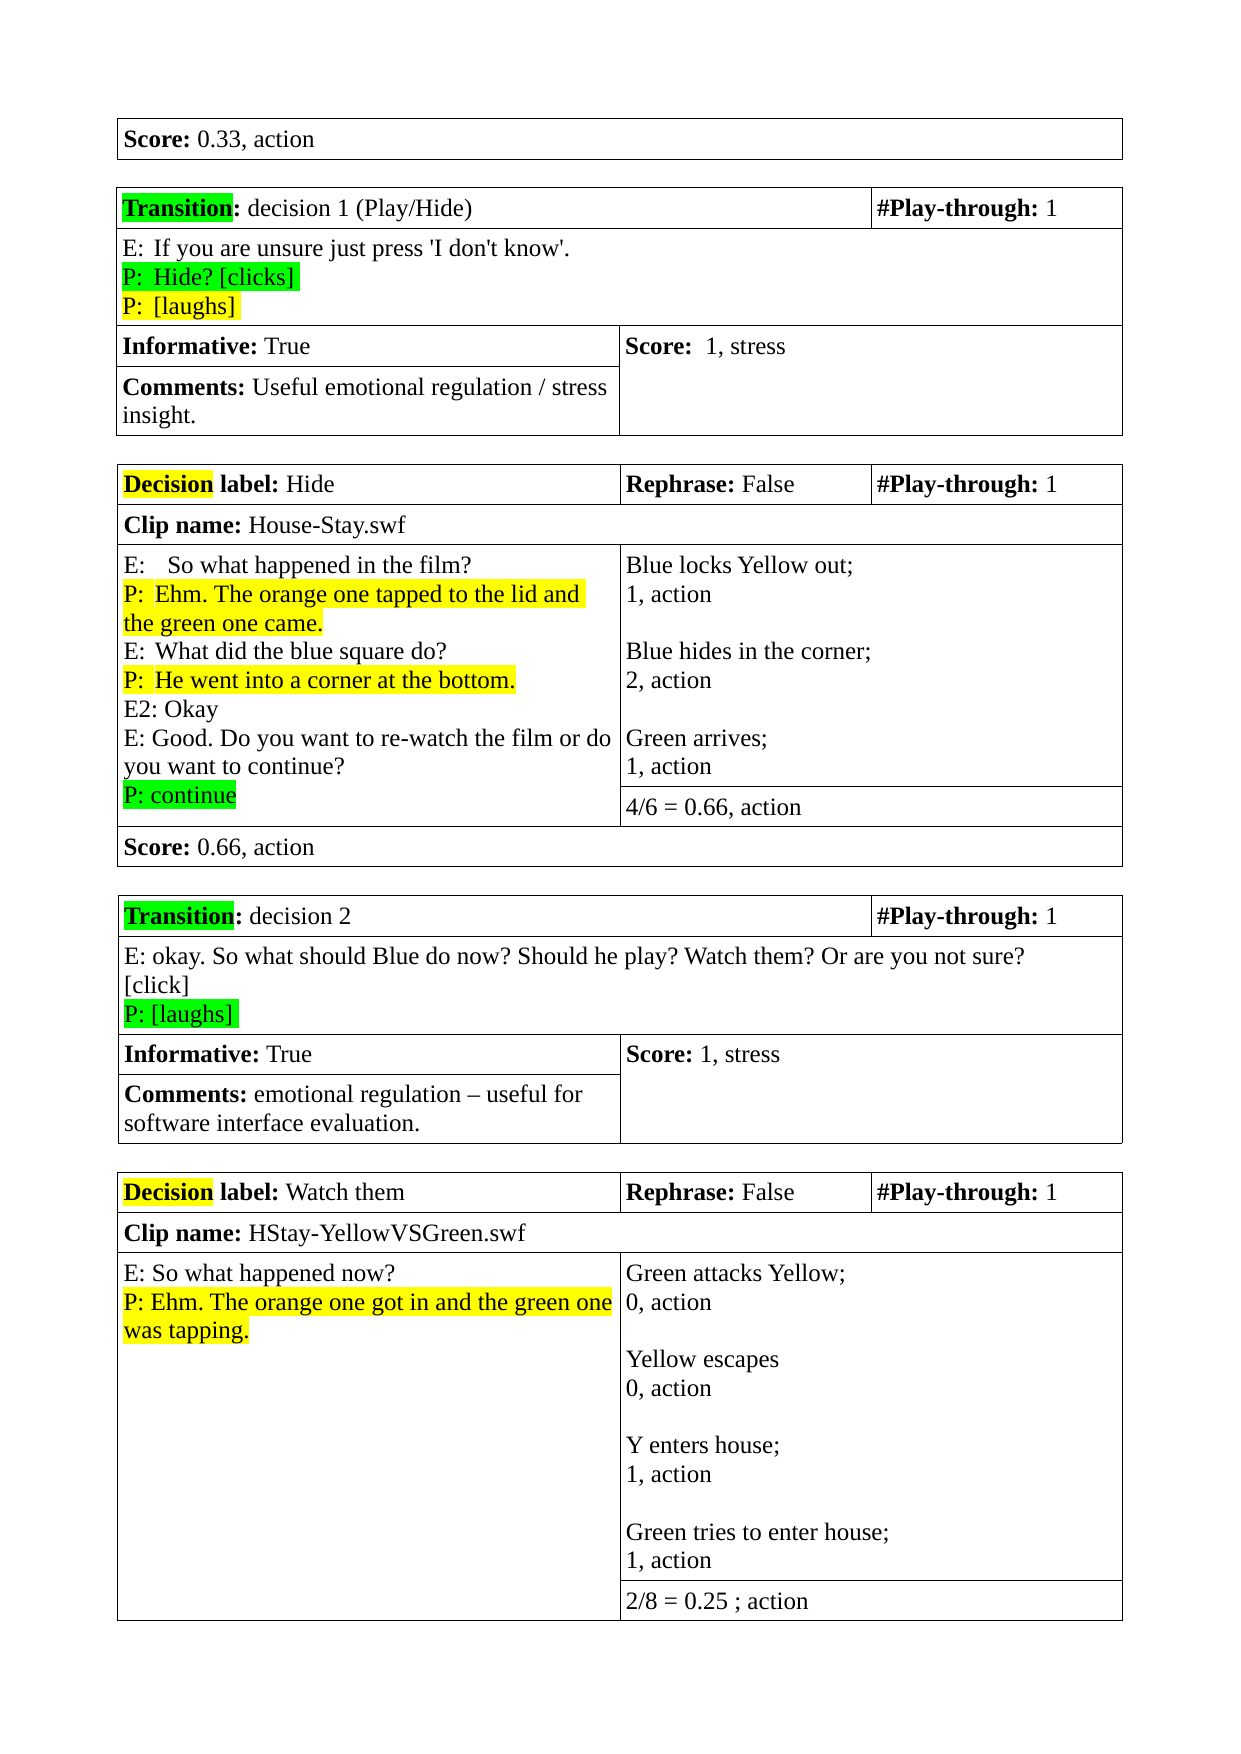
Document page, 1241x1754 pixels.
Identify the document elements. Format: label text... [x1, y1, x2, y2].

table_cell 2/8 = 0.25 ; action [621, 1581, 1122, 1620]
table_cell Score: 1, stress [620, 326, 1122, 435]
table_cell E: If you are unsure just press 'I don't know'. P: Hide? [clicks] P: [laughs] [117, 229, 1122, 325]
table_cell Informative: True [117, 326, 619, 366]
table_cell E: okay. So what should Blue do now? Should he play? Watch them? Or are you not sure? [click] P: [laughs] [119, 937, 1122, 1033]
table_cell Score: 0.66, action [118, 827, 1122, 866]
table_header Transition: decision 1 (Play/Hide) [117, 188, 871, 228]
table_header #Play-through: 1 [872, 465, 1122, 504]
table_header Rephrase: False [621, 465, 871, 504]
table_cell E: So what happened in the film? P: Ehm. The orange one tapped to the lid and the green one came. E: What did the blue square do? P: He went into a corner at the bottom. E2: Okay E: Good. Do you want to re-watch the film or do you want to continue? P: continue [118, 545, 620, 826]
table_cell 4/6 = 0.66, action [621, 787, 1122, 826]
table_header #Play-through: 1 [872, 1173, 1122, 1212]
table_header #Play-through: 1 [872, 188, 1122, 228]
table_header Decision label: Hide [118, 465, 620, 504]
table_header #Play-through: 1 [872, 896, 1122, 936]
table_cell Comments: emotional regulation – useful for software interface evaluation. [119, 1075, 620, 1143]
table_cell Informative: True [119, 1035, 620, 1074]
table_cell Comments: Useful emotional regulation / stress insight. [117, 367, 619, 435]
table_cell Score: 0.33, action [118, 119, 1122, 158]
table_header Decision label: Watch them [118, 1173, 620, 1212]
table_cell Clip name: HStay-YellowVSGreen.swf [118, 1213, 1122, 1252]
table_cell Score: 1, stress [621, 1035, 1122, 1143]
table_cell Green attacks Yellow; 0, action Yellow escapes 0, action Y enters house; 1, action Green tries to enter house; 1, action [621, 1253, 1122, 1580]
table_cell Clip name: House-Stay.swf [118, 505, 1122, 544]
table_cell E: So what happened now? P: Ehm. The orange one got in and the green one was tapping. [118, 1253, 620, 1620]
table_cell Blue locks Yellow out; 1, action Blue hides in the corner; 2, action Green arrives; 1, action [621, 545, 1122, 786]
table_header Transition: decision 2 [119, 896, 871, 936]
table_header Rephrase: False [621, 1173, 871, 1212]
